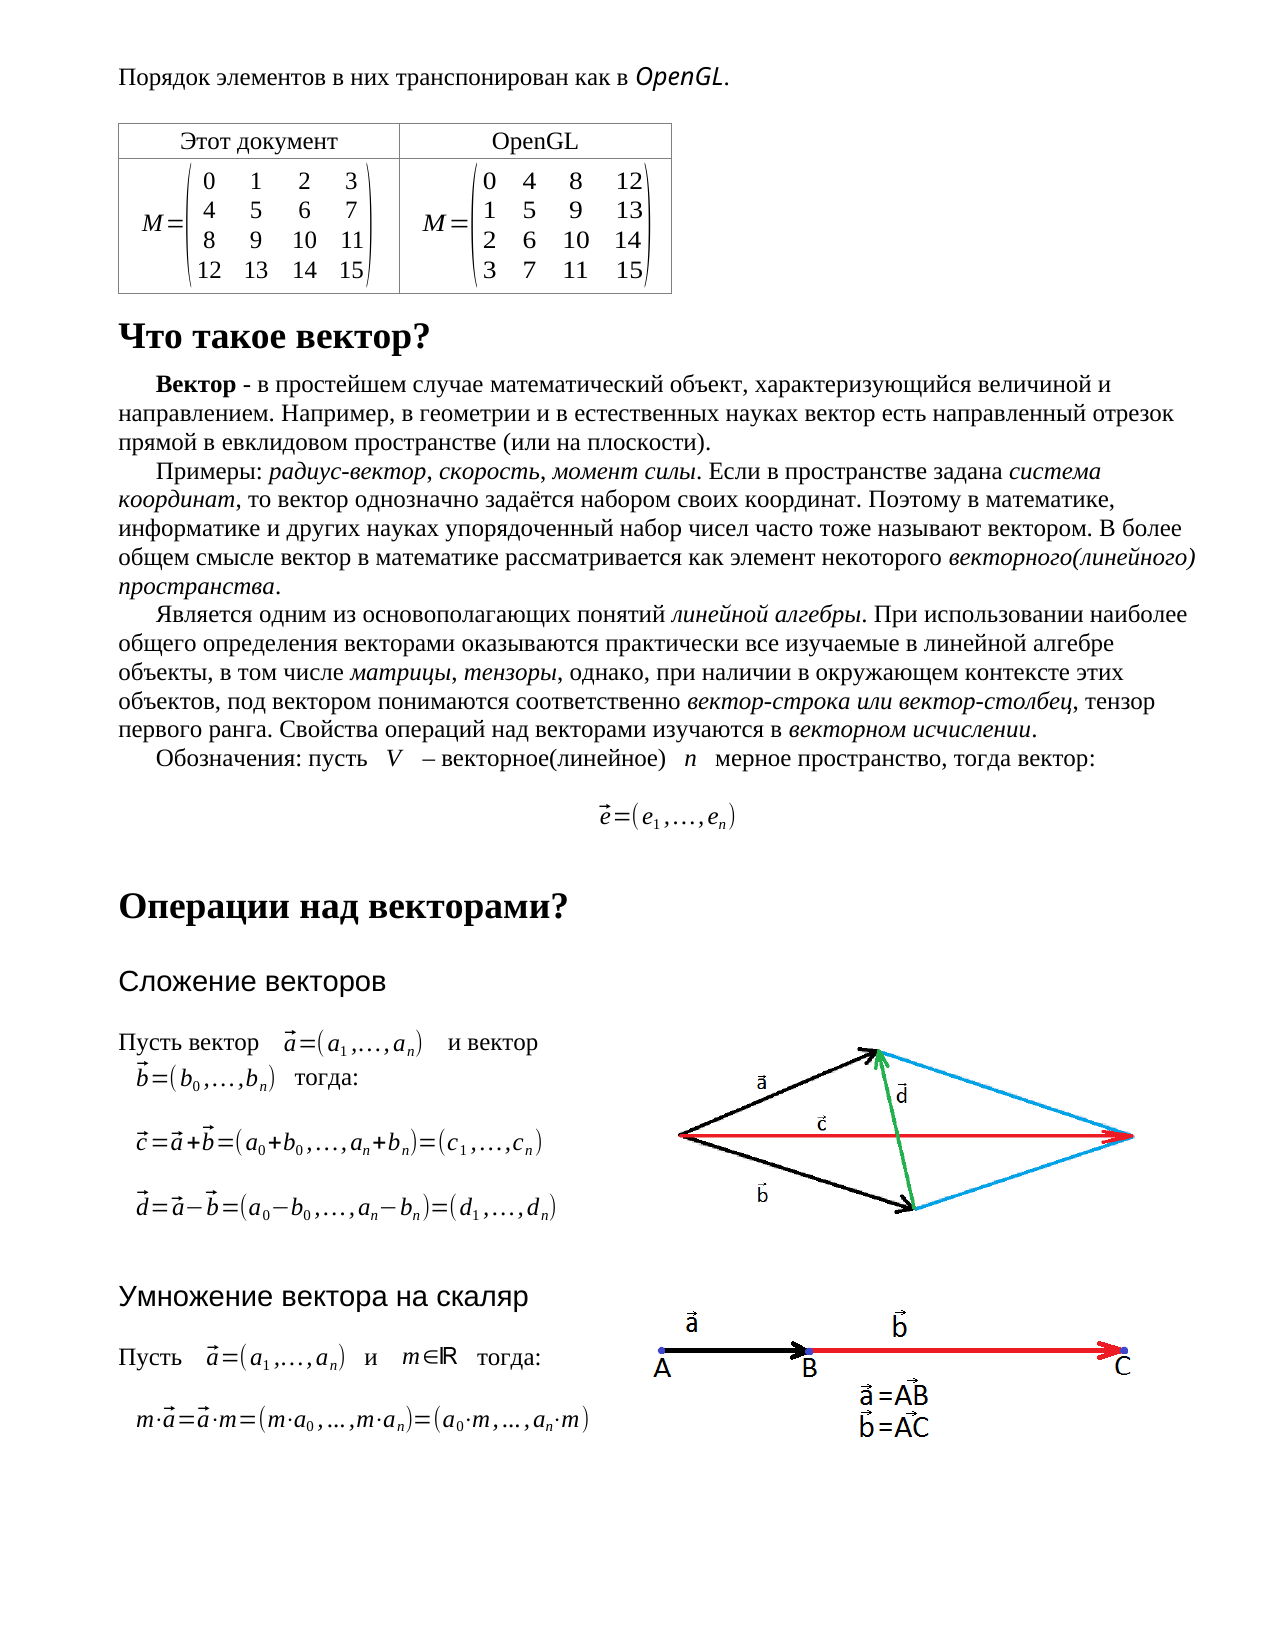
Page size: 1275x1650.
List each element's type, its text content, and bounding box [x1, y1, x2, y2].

text Обозначения: пусть– векторное(линейное)мерное пространство, тогда вектор: [118, 743, 1216, 772]
text Примеры: радиус-вектор, скорость, момент силы. Если в пространстве задана система координат, то вектор однозначно задаётся набором своих координат. Поэтому в математике, информатике и других науках упорядоченный набор чисел часто тоже называют вектором. В более общем смысле вектор в математике рассматривается как элемент некоторого векторного(линейного) пространства. [118, 456, 1216, 599]
table_cell [119, 159, 399, 293]
subtitle Что такое вектор? [118, 314, 1216, 357]
picture [644, 1298, 1140, 1450]
text Пусть и тогда: [118, 1342, 644, 1374]
table_header OpenGL [400, 124, 671, 158]
subtitle Сложение векторов [118, 964, 1216, 998]
text Пусть вектор и вектор тогда: [118, 1027, 1216, 1095]
subtitle Операции над векторами? [118, 884, 1216, 927]
picture [653, 1029, 1143, 1239]
text Вектор - в простейшем случае математический объект, характеризующийся величиной и направлением. Например, в геометрии и в естественных науках вектор есть направленный отрезок прямой в евклидовом пространстве (или на плоскости). [118, 369, 1216, 456]
table_cell [400, 159, 671, 293]
table_header Этот документ [119, 124, 399, 158]
text Порядок элементов в них транспонирован как в OpenGL. [118, 59, 1216, 93]
subtitle Умножение вектора на скаляр [118, 1279, 1216, 1312]
text [1140, 1342, 1216, 1374]
text Является одним из основополагающих понятий линейной алгебры. При использовании наиболее общего определения векторами оказываются практически все изучаемые в линейной алгебре объекты, в том числе матрицы, тензоры, однако, при наличии в окружающем контексте этих объектов, под вектором понимаются соответственно вектор-строка или вектор-столбец, тензор первого ранга. Свойства операций над векторами изучаются в векторном исчислении. [118, 599, 1216, 743]
